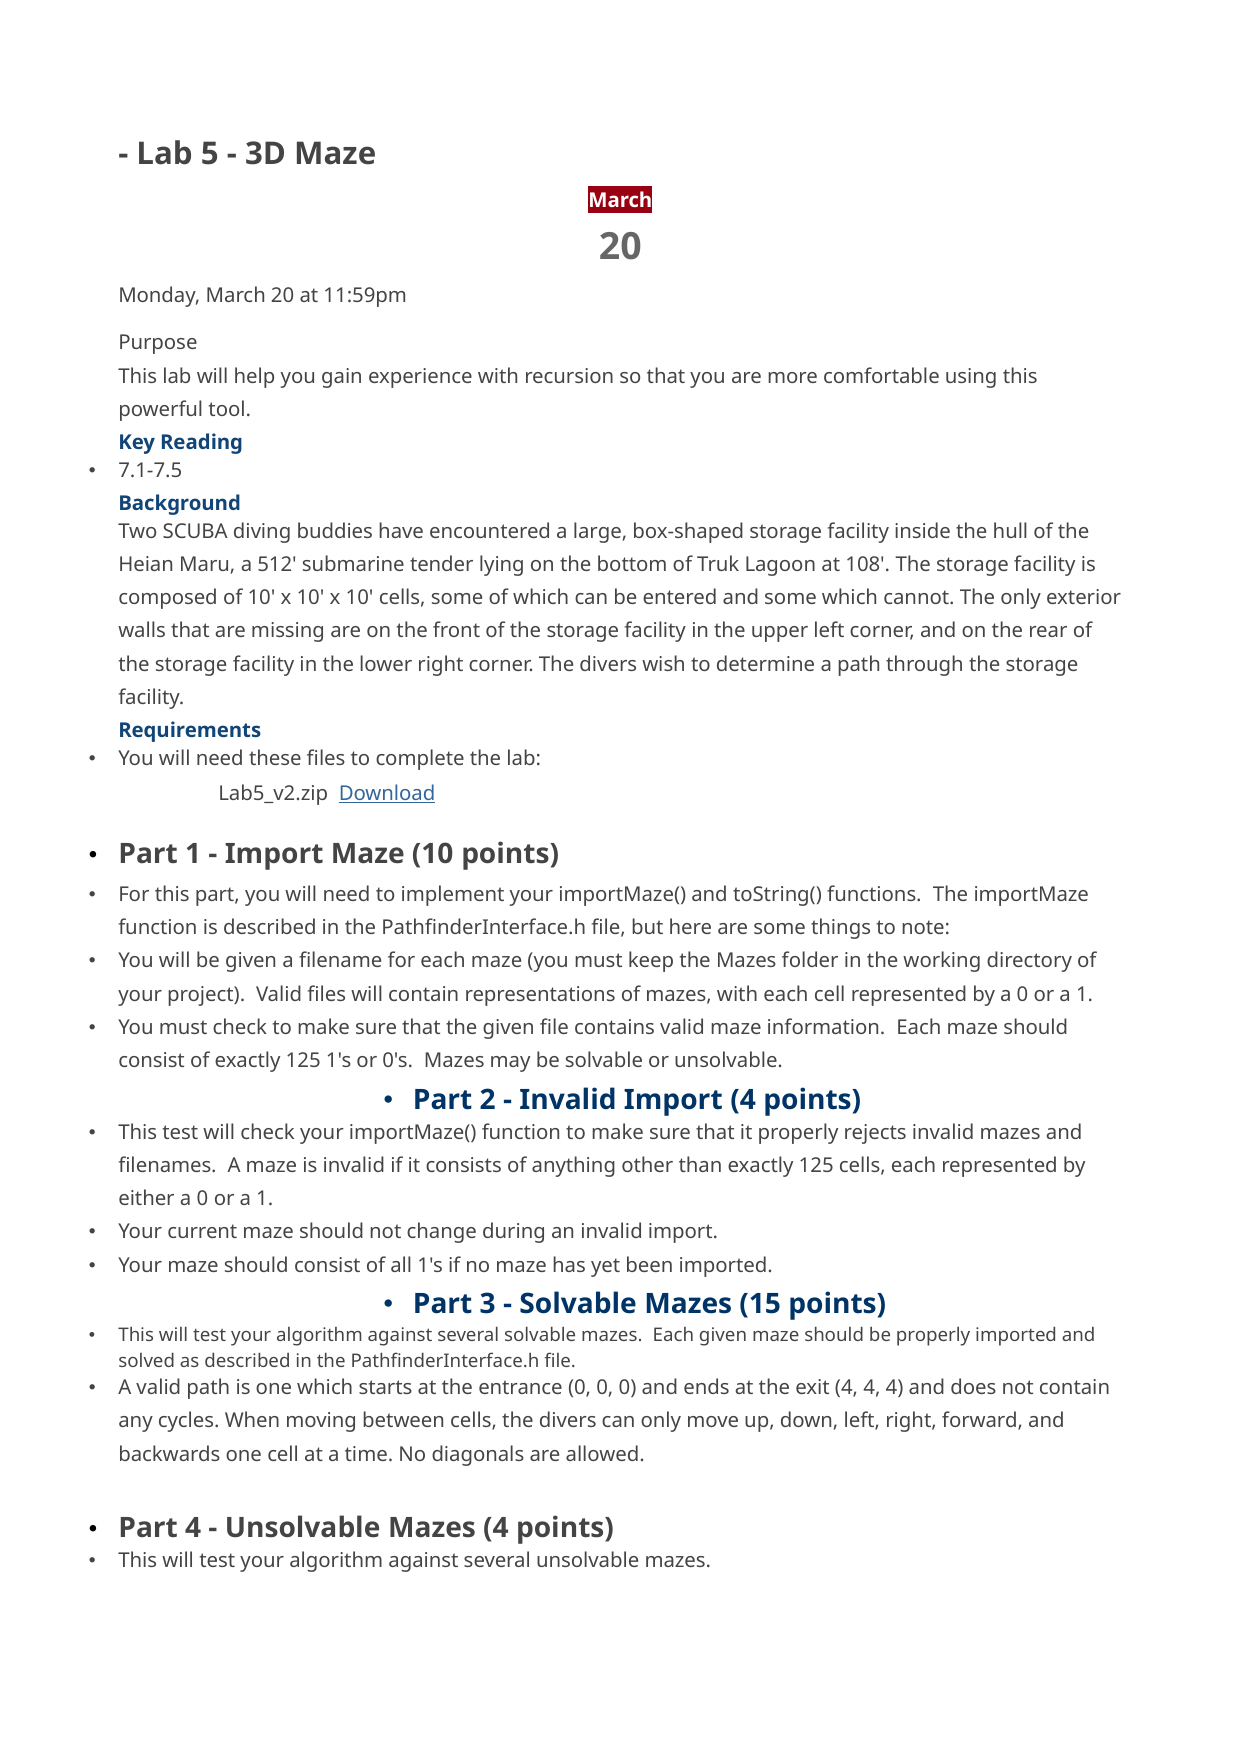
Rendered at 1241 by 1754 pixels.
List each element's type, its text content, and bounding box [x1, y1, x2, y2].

text 20 [118, 219, 1122, 270]
list This test will check your importMaze() function to make sure that it properly rejects invalid mazes and filenames. A maze is invalid if it consists of anything other than exactly 125 cells, each represented by either a 0 or a 1. [118, 1117, 1122, 1211]
text Two SCUBA diving buddies have encountered a large, box-shaped storage facility inside the hull of the Heian Maru, a 512' submarine tender lying on the bottom of Truk Lagoon at 108'. The storage facility is composed of 10' x 10' x 10' cells, some of which can be entered and some which cannot. The only exterior walls that are missing are on the front of the storage facility in the upper left corner, and on the rear of the storage facility in the lower right corner. The divers wish to determine a path through the storage facility. [118, 516, 1122, 710]
list 7.1-7.5 [118, 455, 1122, 483]
list Part 4 - Unsolvable Mazes (4 points) [118, 1507, 1122, 1545]
subtitle - Lab 5 - 3D Maze [118, 131, 1122, 173]
subtitle Key Reading [118, 428, 1122, 455]
text Lab5_v2.zip Download [118, 777, 1122, 834]
list You must check to make sure that the given file contains valid maze information. Each maze should consist of exactly 125 1's or 0's. Mazes may be solvable or unsolvable. [118, 1012, 1122, 1073]
text Purpose [118, 328, 1122, 356]
list Your current maze should not change during an invalid import. [118, 1217, 1122, 1245]
list For this part, you will need to implement your importMaze() and toString() functions. The importMaze function is described in the PathfinderInterface.h file, but here are some things to note: [118, 879, 1122, 941]
subtitle Requirements [118, 716, 1122, 743]
list Part 1 - Import Maze (10 points) [118, 834, 1122, 872]
text This lab will help you gain experience with recursion so that you are more comfortable using this powerful tool. [118, 361, 1122, 422]
subtitle Part 2 - Invalid Import (4 points) [383, 1079, 1122, 1117]
list A valid path is one which starts at the entrance (0, 0, 0) and ends at the exit (4, 4, 4) and does not contain any cycles. When moving between cells, the divers can only move up, down, left, right, forward, and backwards one cell at a time. No diagonals are allowed. [118, 1373, 1122, 1467]
list You will need these files to complete the lab: [118, 743, 1122, 771]
subtitle Part 3 - Solvable Mazes (15 points) [383, 1283, 1122, 1322]
text March [118, 186, 1122, 213]
list This will test your algorithm against several unsolvable mazes. [118, 1545, 1122, 1573]
subtitle Background [118, 489, 1122, 516]
list Your maze should consist of all 1's if no maze has yet been imported. [118, 1250, 1122, 1278]
list You will be given a filename for each maze (you must keep the Mazes folder in the working directory of your project). Valid files will contain representations of mazes, with each cell represented by a 0 or a 1. [118, 946, 1122, 1007]
list This will test your algorithm against several solvable mazes. Each given maze should be properly imported and solved as described in the PathfinderInterface.h file. [118, 1322, 1122, 1373]
text Monday, March 20 at 11:59pm [118, 280, 1122, 308]
